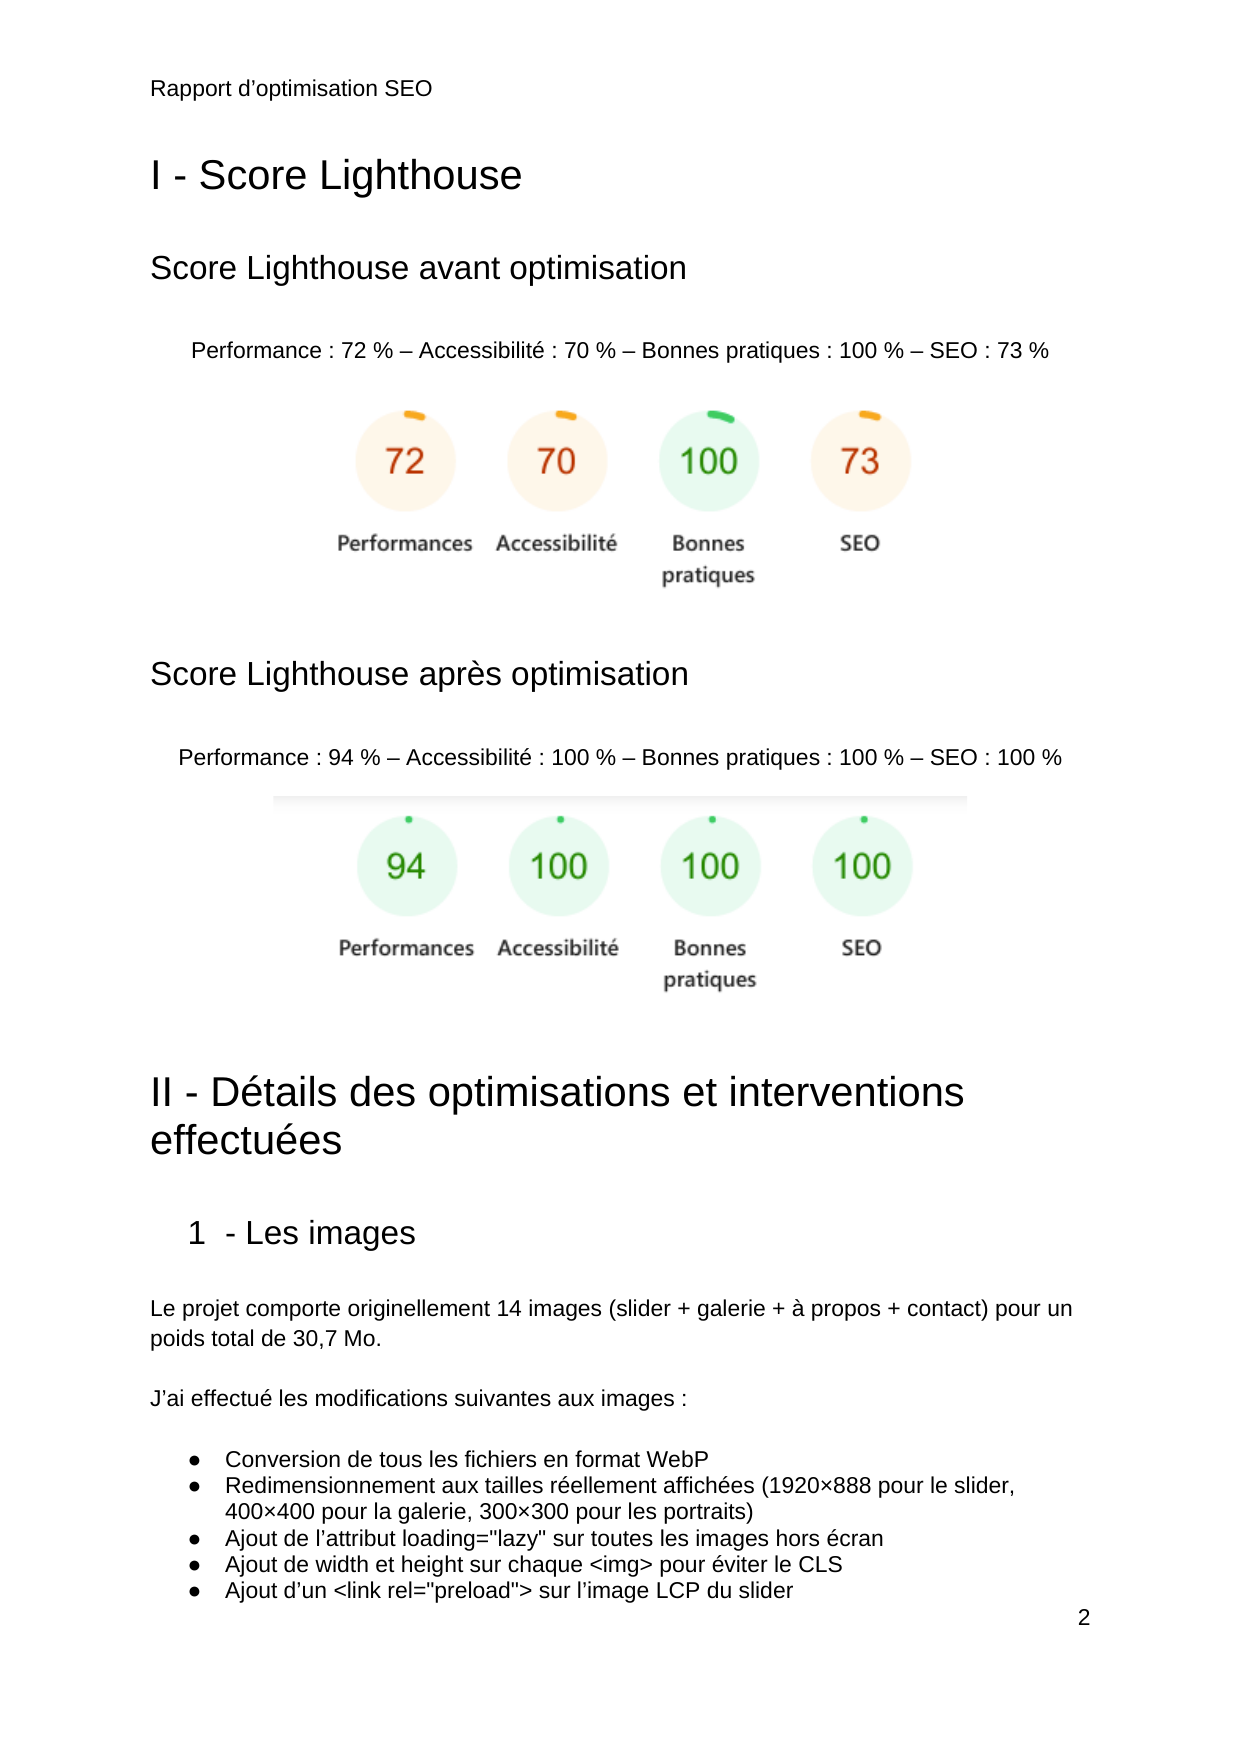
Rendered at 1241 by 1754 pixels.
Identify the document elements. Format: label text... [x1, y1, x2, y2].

subtitle I - Score Lighthouse [150, 150, 1090, 198]
list Ajout de width et height sur chaque <img> pour éviter le CLS [187, 1551, 1090, 1577]
list Ajout de l’attribut loading="lazy" sur toutes les images hors écran [187, 1524, 1090, 1551]
text Performance : 94 % – Accessibilité : 100 % – Bonnes pratiques : 100 % – SEO : 100 % [150, 743, 1090, 1026]
list Conversion de tous les fichiers en format WebP [187, 1446, 1090, 1472]
text Le projet comporte originellement 14 images (slider + galerie + à propos + contact) pour un poids total de 30,7 Mo. [150, 1294, 1090, 1381]
list Ajout d’un <link rel="preload"> sur l’image LCP du slider [187, 1577, 1090, 1604]
subtitle Score Lighthouse après optimisation [150, 654, 1090, 731]
list Redimensionnement aux tailles réellement affichées (1920×888 pour le slider, 400×400 pour la galerie, 300×300 pour les portraits) [187, 1472, 1090, 1524]
text Performance : 72 % – Accessibilité : 70 % – Bonnes pratiques : 100 % – SEO : 73 % [150, 337, 1090, 617]
text J’ai effectué les modifications suivantes aux images : [150, 1385, 1090, 1442]
list - Les images [187, 1213, 1090, 1252]
subtitle II - Détails des optimisations et interventions effectuées [150, 1067, 1090, 1163]
subtitle Score Lighthouse avant optimisation [150, 248, 1090, 325]
